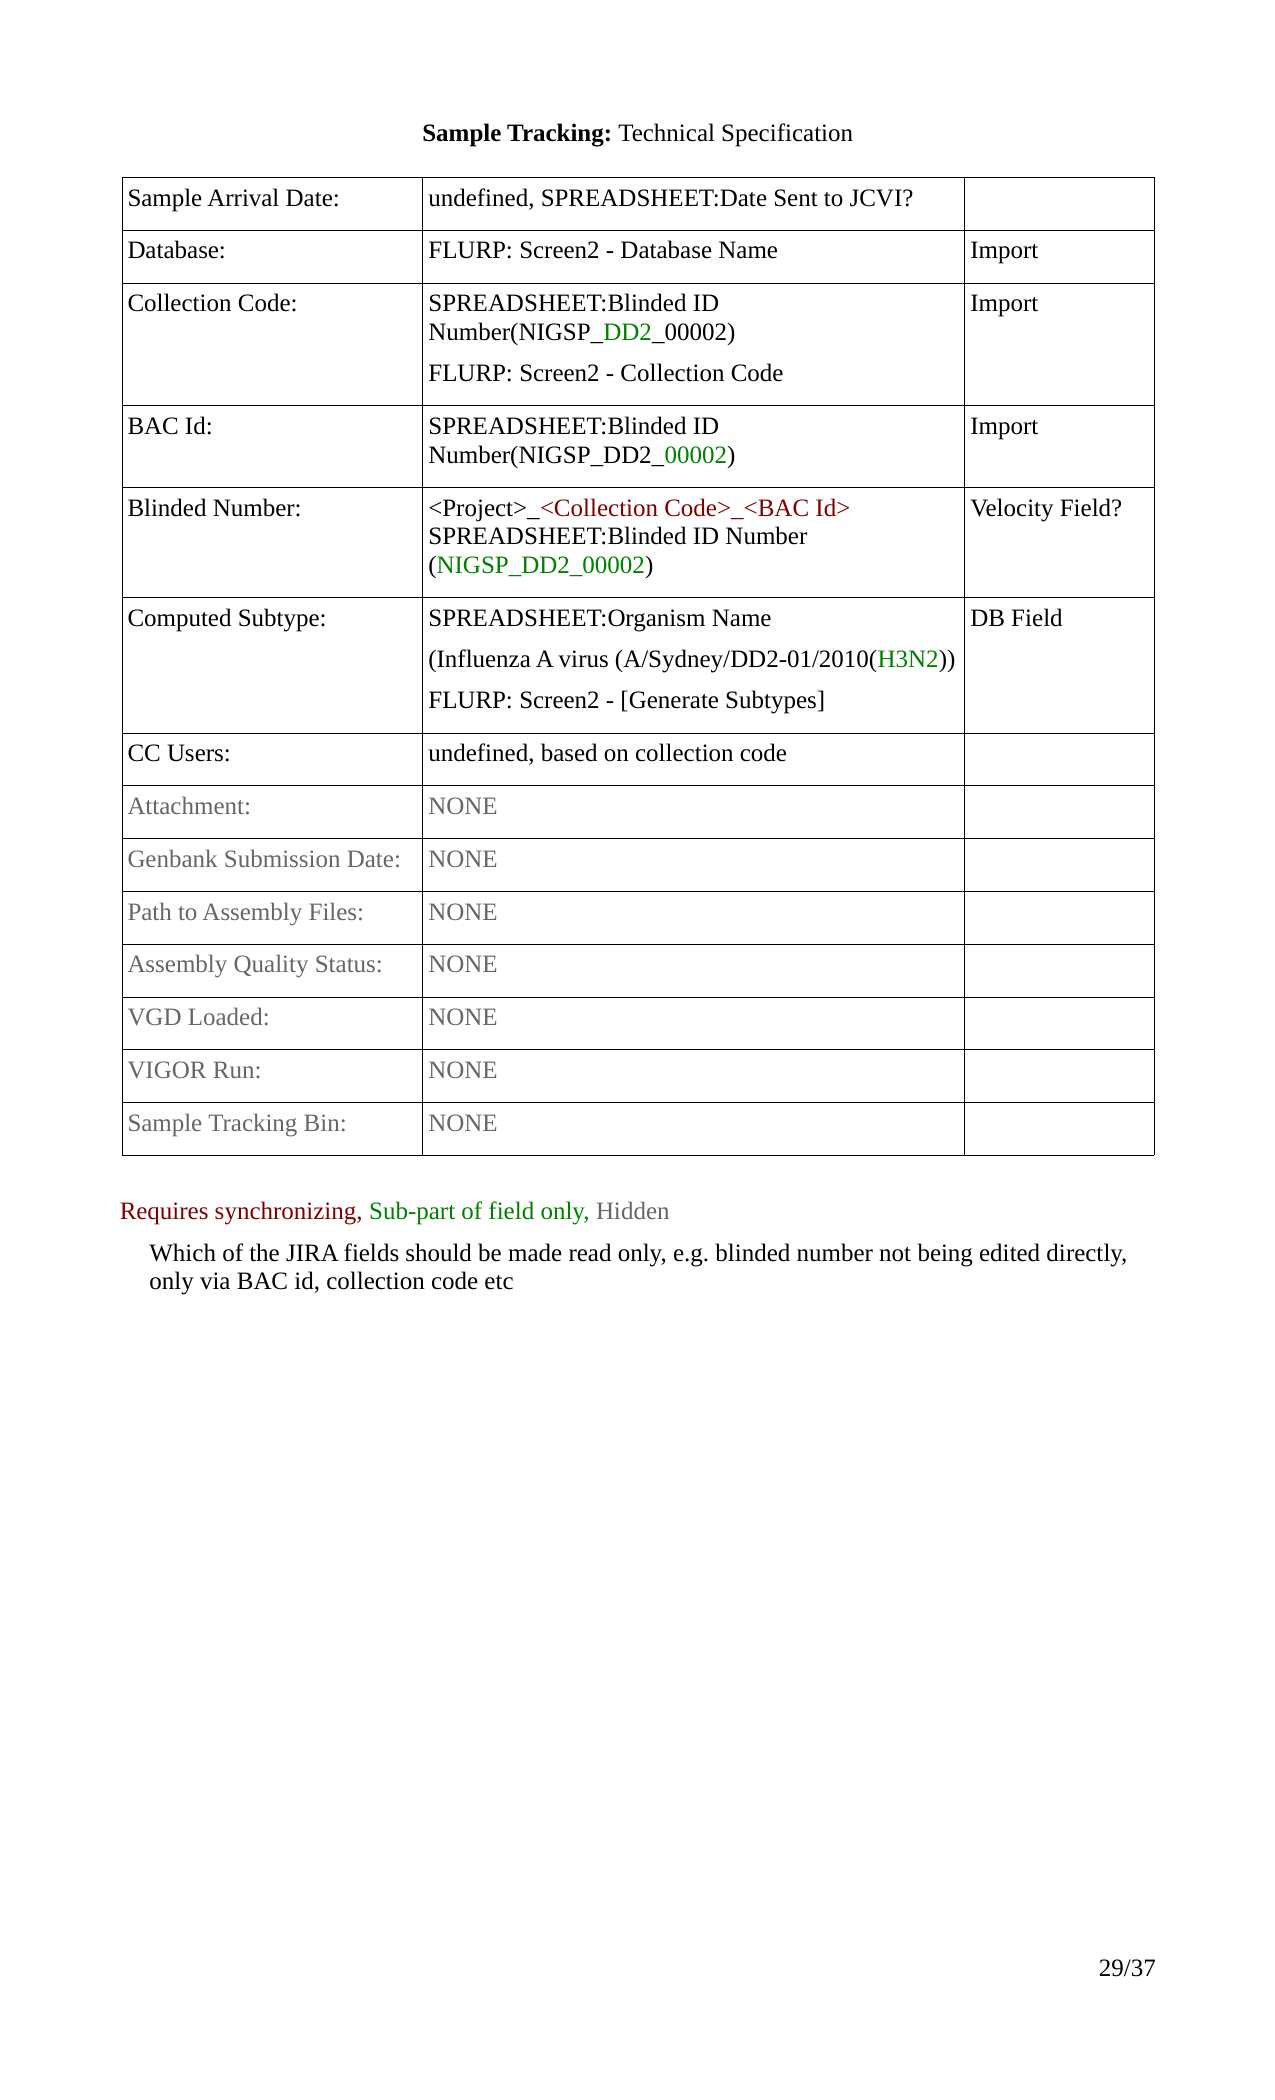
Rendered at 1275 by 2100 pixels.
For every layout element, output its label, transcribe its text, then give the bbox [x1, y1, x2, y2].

table_cell Assembly Quality Status: [123, 945, 422, 997]
table_cell NONE [423, 998, 964, 1049]
table_cell Database: [123, 231, 422, 282]
table_cell Sample Tracking Bin: [123, 1103, 422, 1155]
table_cell DB Field [965, 598, 1154, 732]
table_cell [965, 839, 1154, 891]
table_cell NONE [423, 1050, 964, 1102]
table_cell [965, 734, 1154, 785]
table_cell [965, 892, 1154, 944]
table_cell SPREADSHEET:Blinded ID Number(NIGSP_DD2_00002) [423, 406, 964, 487]
table_cell [965, 786, 1154, 838]
table_cell [965, 998, 1154, 1049]
table_cell VIGOR Run: [123, 1050, 422, 1102]
table_cell undefined, based on collection code [423, 734, 964, 785]
table_cell NONE [423, 839, 964, 891]
table_cell <Project>_<Collection Code>_<BAC Id> SPREADSHEET:Blinded ID Number (NIGSP_DD2_00002) [423, 488, 964, 597]
table_cell Path to Assembly Files: [123, 892, 422, 944]
table_cell Import [965, 406, 1154, 487]
table_cell Collection Code: [123, 284, 422, 405]
table_cell NONE [423, 786, 964, 838]
table_cell NONE [423, 1103, 964, 1155]
table_cell Genbank Submission Date: [123, 839, 422, 891]
table_cell Velocity Field? [965, 488, 1154, 597]
table_cell undefined, SPREADSHEET:Date Sent to JCVI? [423, 178, 964, 230]
table_cell Sample Arrival Date: [123, 178, 422, 230]
table_cell CC Users: [123, 734, 422, 785]
table_cell SPREADSHEET:Organism Name (Influenza A virus (A/Sydney/DD2-01/2010(H3N2)) FLURP: Screen2 - [Generate Subtypes] [423, 598, 964, 732]
table_cell Import [965, 284, 1154, 405]
table_cell Attachment: [123, 786, 422, 838]
table_cell [965, 178, 1154, 230]
table_cell VGD Loaded: [123, 998, 422, 1049]
table_cell Computed Subtype: [123, 598, 422, 732]
table_cell Blinded Number: [123, 488, 422, 597]
table_cell [965, 1050, 1154, 1102]
table_cell NONE [423, 892, 964, 944]
text Which of the JIRA fields should be made read only, e.g. blinded number not being edited directly, only via BAC id, collection code etc [149, 1238, 1155, 1295]
table_cell BAC Id: [123, 406, 422, 487]
table_cell [965, 1103, 1154, 1155]
table_cell SPREADSHEET:Blinded ID Number(NIGSP_DD2_00002) FLURP: Screen2 - Collection Code [423, 284, 964, 405]
table_cell Import [965, 231, 1154, 282]
text Requires synchronizing, Sub-part of field only, Hidden [119, 1196, 1155, 1225]
table_cell [965, 945, 1154, 997]
table_cell FLURP: Screen2 - Database Name [423, 231, 964, 282]
table_cell NONE [423, 945, 964, 997]
